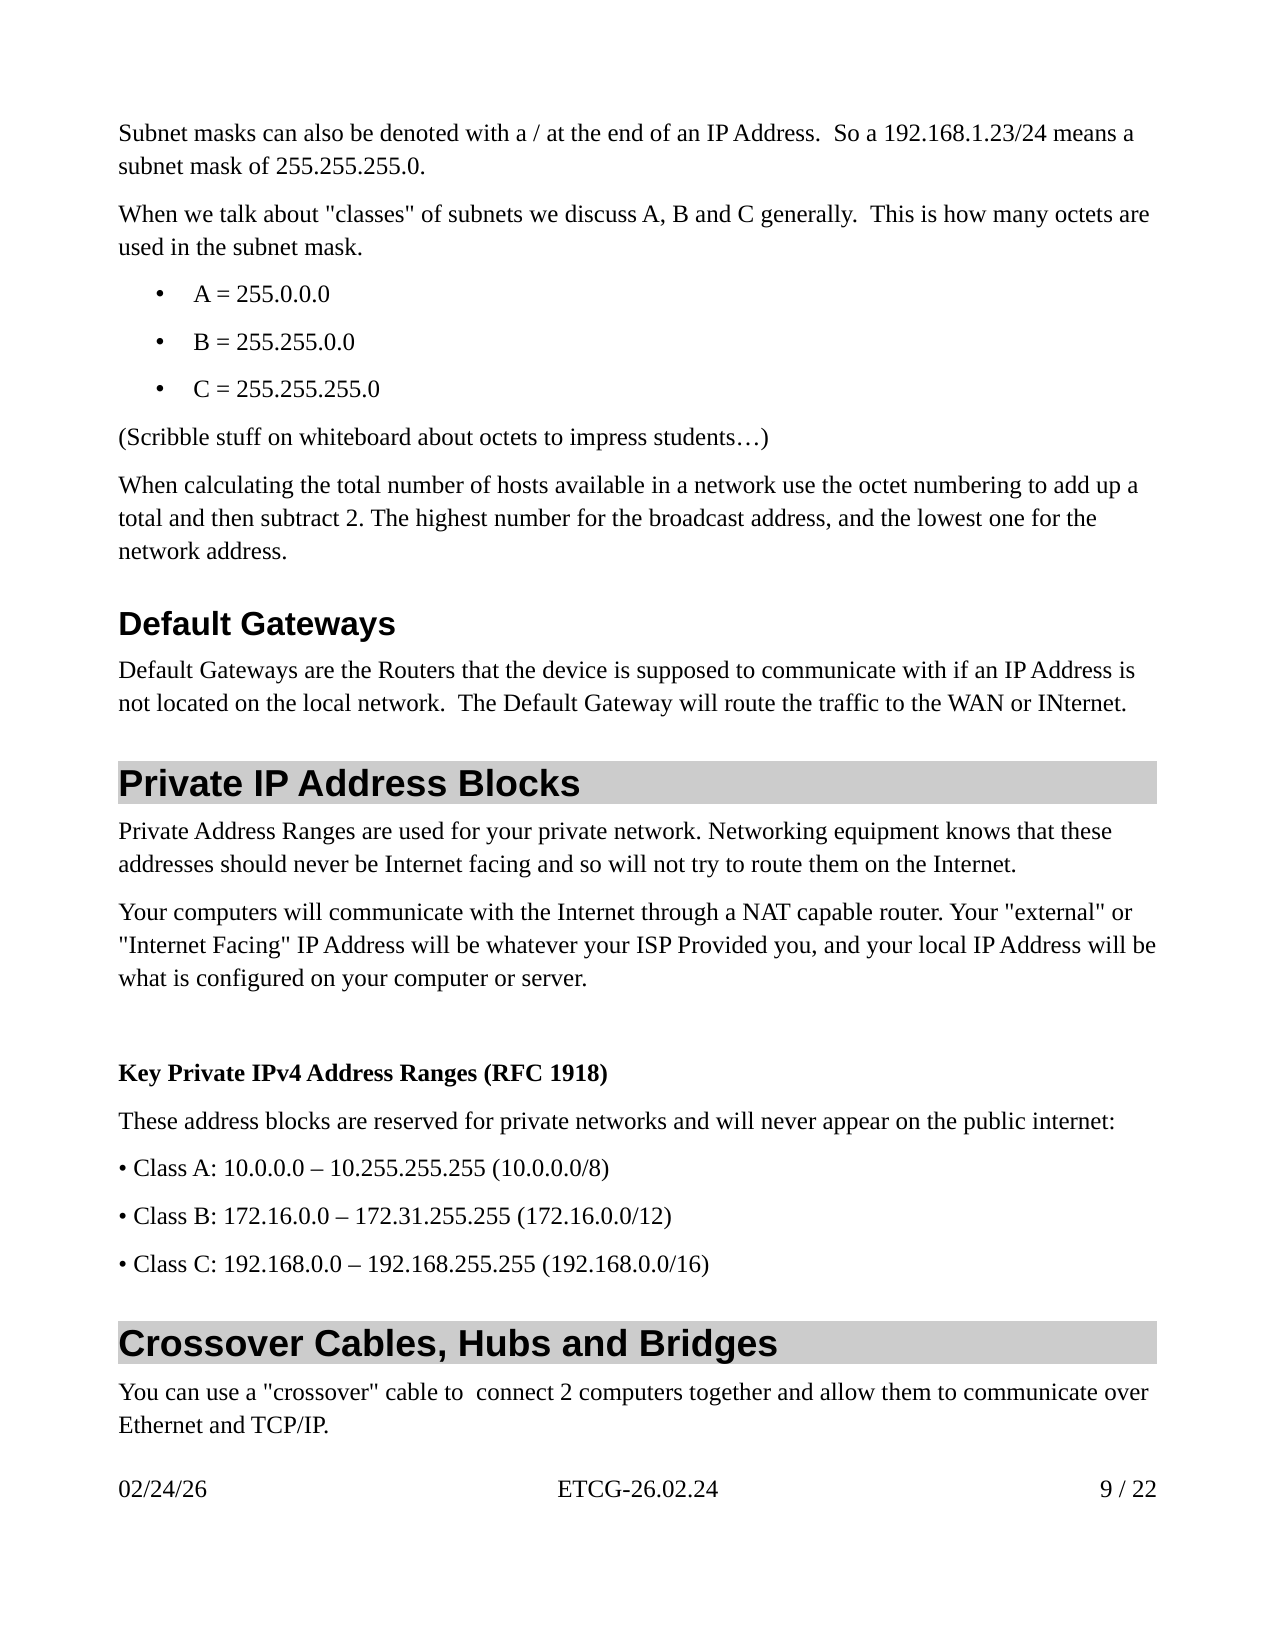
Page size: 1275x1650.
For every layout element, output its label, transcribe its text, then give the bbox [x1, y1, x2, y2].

subtitle Default Gateways [118, 604, 1157, 643]
subtitle Private IP Address Blocks [118, 761, 1157, 804]
list C = 255.255.255.0 [156, 374, 1157, 403]
text Default Gateways are the Routers that the device is supposed to communicate with if an IP Address is not located on the local network. The Default Gateway will route the traffic to the WAN or INternet. [118, 655, 1157, 717]
text These address blocks are reserved for private networks and will never appear on the public internet: [118, 1106, 1157, 1135]
text When we talk about "classes" of subnets we discuss A, B and C generally. This is how many octets are used in the subnet mask. [118, 199, 1157, 261]
subtitle Crossover Cables, Hubs and Bridges [118, 1321, 1157, 1364]
text Key Private IPv4 Address Ranges (RFC 1918) [118, 1058, 1157, 1087]
text (Scribble stuff on whiteboard about octets to impress students…) [118, 422, 1157, 451]
text Subnet masks can also be denoted with a / at the end of an IP Address. So a 192.168.1.23/24 means a subnet mask of 255.255.255.0. [118, 118, 1157, 180]
text When calculating the total number of hosts available in a network use the octet numbering to add up a total and then subtract 2. The highest number for the broadcast address, and the lowest one for the network address. [118, 470, 1157, 564]
list A = 255.0.0.0 [156, 279, 1157, 308]
text • Class B: 172.16.0.0 – 172.31.255.255 (172.16.0.0/12) [118, 1201, 1157, 1230]
text • Class C: 192.168.0.0 – 192.168.255.255 (192.168.0.0/16) [118, 1249, 1157, 1277]
text You can use a "crossover" cable to connect 2 computers together and allow them to communicate over Ethernet and TCP/IP. [118, 1377, 1157, 1439]
text • Class A: 10.0.0.0 – 10.255.255.255 (10.0.0.0/8) [118, 1153, 1157, 1182]
list B = 255.255.0.0 [156, 327, 1157, 356]
text Private Address Ranges are used for your private network. Networking equipment knows that these addresses should never be Internet facing and so will not try to route them on the Internet. [118, 816, 1157, 878]
text Your computers will communicate with the Internet through a NAT capable router. Your "external" or "Internet Facing" IP Address will be whatever your ISP Provided you, and your local IP Address will be what is configured on your computer or server. [118, 897, 1157, 992]
